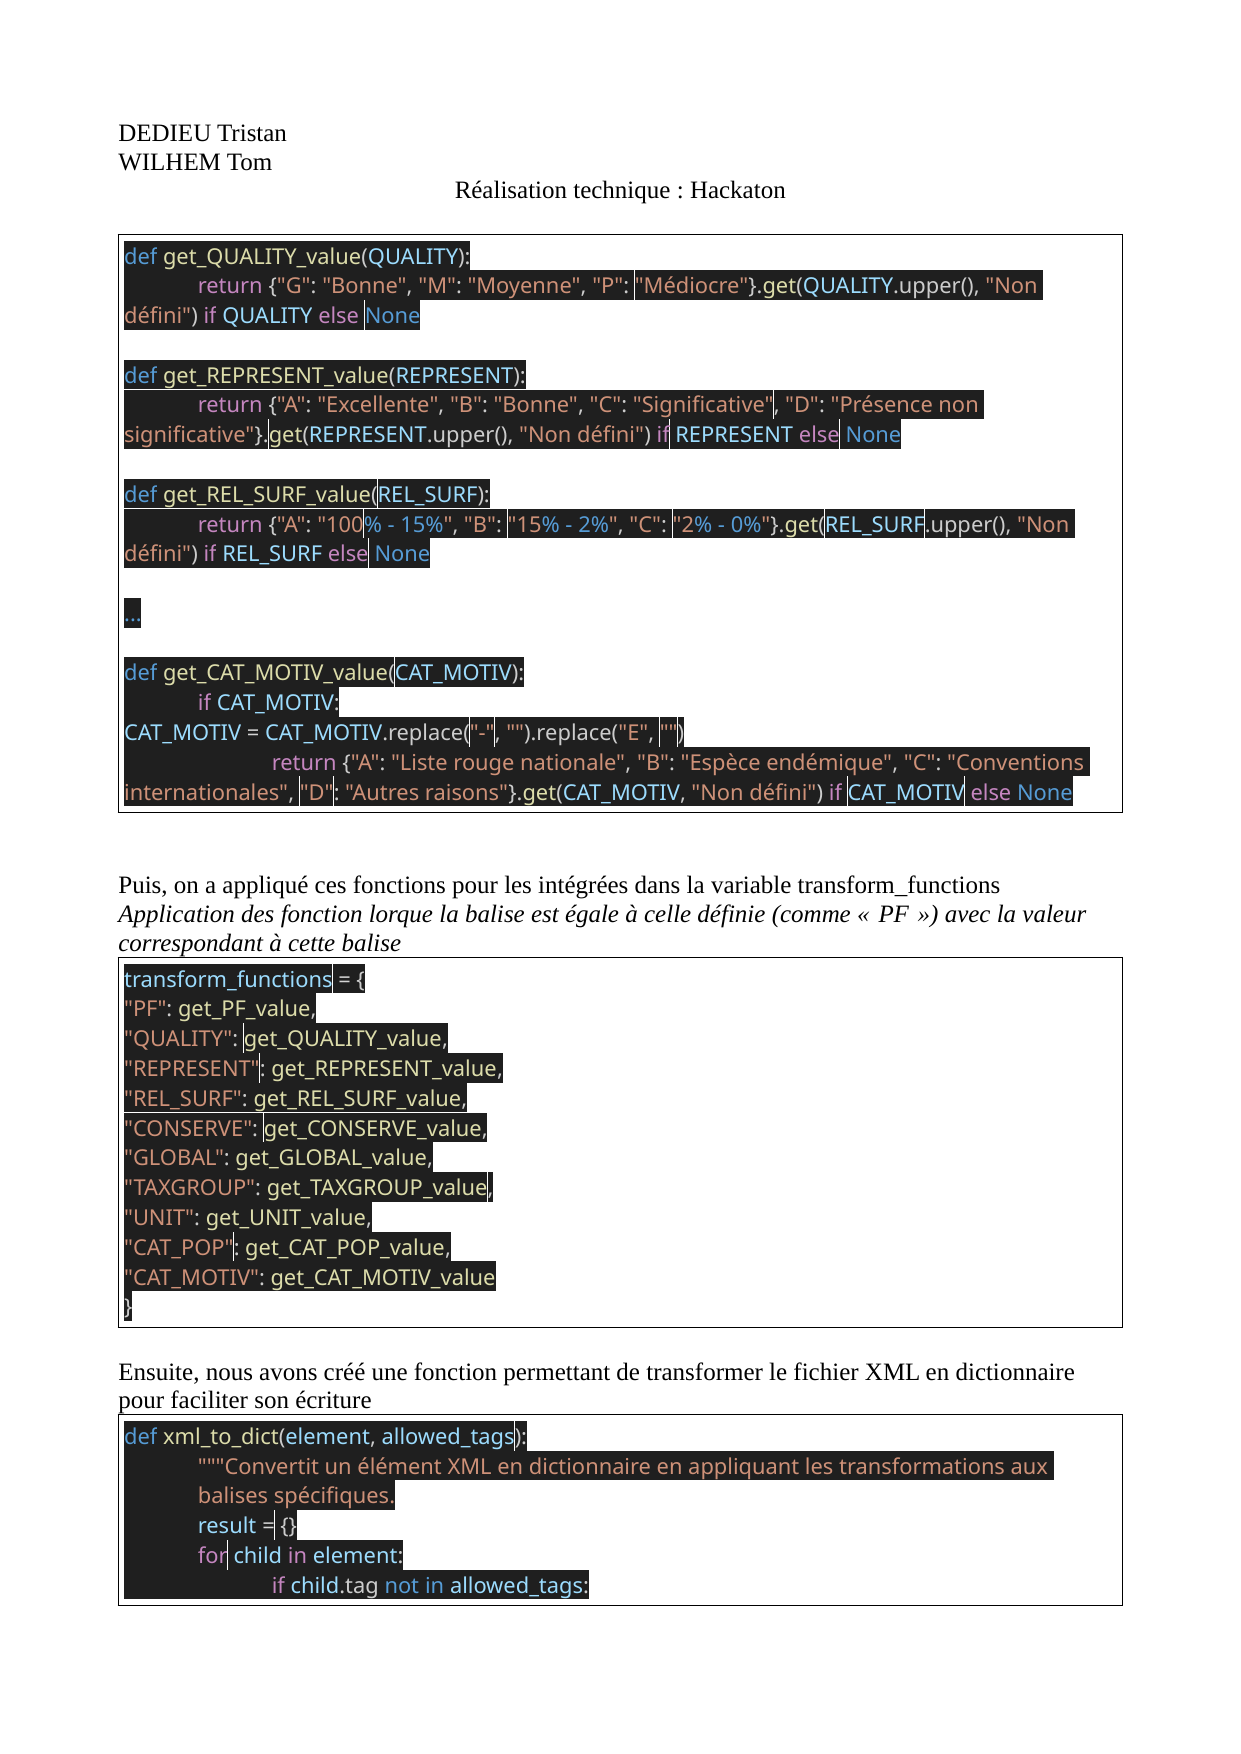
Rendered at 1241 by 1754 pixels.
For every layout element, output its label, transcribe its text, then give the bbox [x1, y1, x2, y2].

table_header def get_QUALITY_value(QUALITY): return {"G": "Bonne", "M": "Moyenne", "P": "Médiocre"}.get(QUALITY.upper(), "Non défini") if QUALITY else None def get_REPRESENT_value(REPRESENT): return {"A": "Excellente", "B": "Bonne", "C": "Significative", "D": "Présence non significative"}.get(REPRESENT.upper(), "Non défini") if REPRESENT else None def get_REL_SURF_value(REL_SURF): return {"A": "100% - 15%", "B": "15% - 2%", "C": "2% - 0%"}.get(REL_SURF.upper(), "Non défini") if REL_SURF else None ... def get_CAT_MOTIV_value(CAT_MOTIV): if CAT_MOTIV: CAT_MOTIV = CAT_MOTIV.replace("-", "").replace("E", "") return {"A": "Liste rouge nationale", "B": "Espèce endémique", "C": "Conventions internationales", "D": "Autres raisons"}.get(CAT_MOTIV, "Non défini") if CAT_MOTIV else None [119, 235, 1122, 812]
text Puis, on a appliqué ces fonctions pour les intégrées dans la variable transform_functions [118, 871, 1122, 899]
table_header transform_functions = { "PF": get_PF_value, "QUALITY": get_QUALITY_value, "REPRESENT": get_REPRESENT_value, "REL_SURF": get_REL_SURF_value, "CONSERVE": get_CONSERVE_value, "GLOBAL": get_GLOBAL_value, "TAXGROUP": get_TAXGROUP_value, "UNIT": get_UNIT_value, "CAT_POP": get_CAT_POP_value, "CAT_MOTIV": get_CAT_MOTIV_value } [119, 958, 1122, 1327]
table_header def xml_to_dict(element, allowed_tags): """Convertit un élément XML en dictionnaire en appliquant les transformations aux balises spécifiques. result = {} for child in element: if child.tag not in allowed_tags: [119, 1415, 1122, 1605]
text Application des fonction lorque la balise est égale à celle définie (comme « PF ») avec la valeur correspondant à cette balise [118, 899, 1122, 957]
text Ensuite, nous avons créé une fonction permettant de transformer le fichier XML en dictionnaire pour faciliter son écriture [118, 1357, 1122, 1414]
